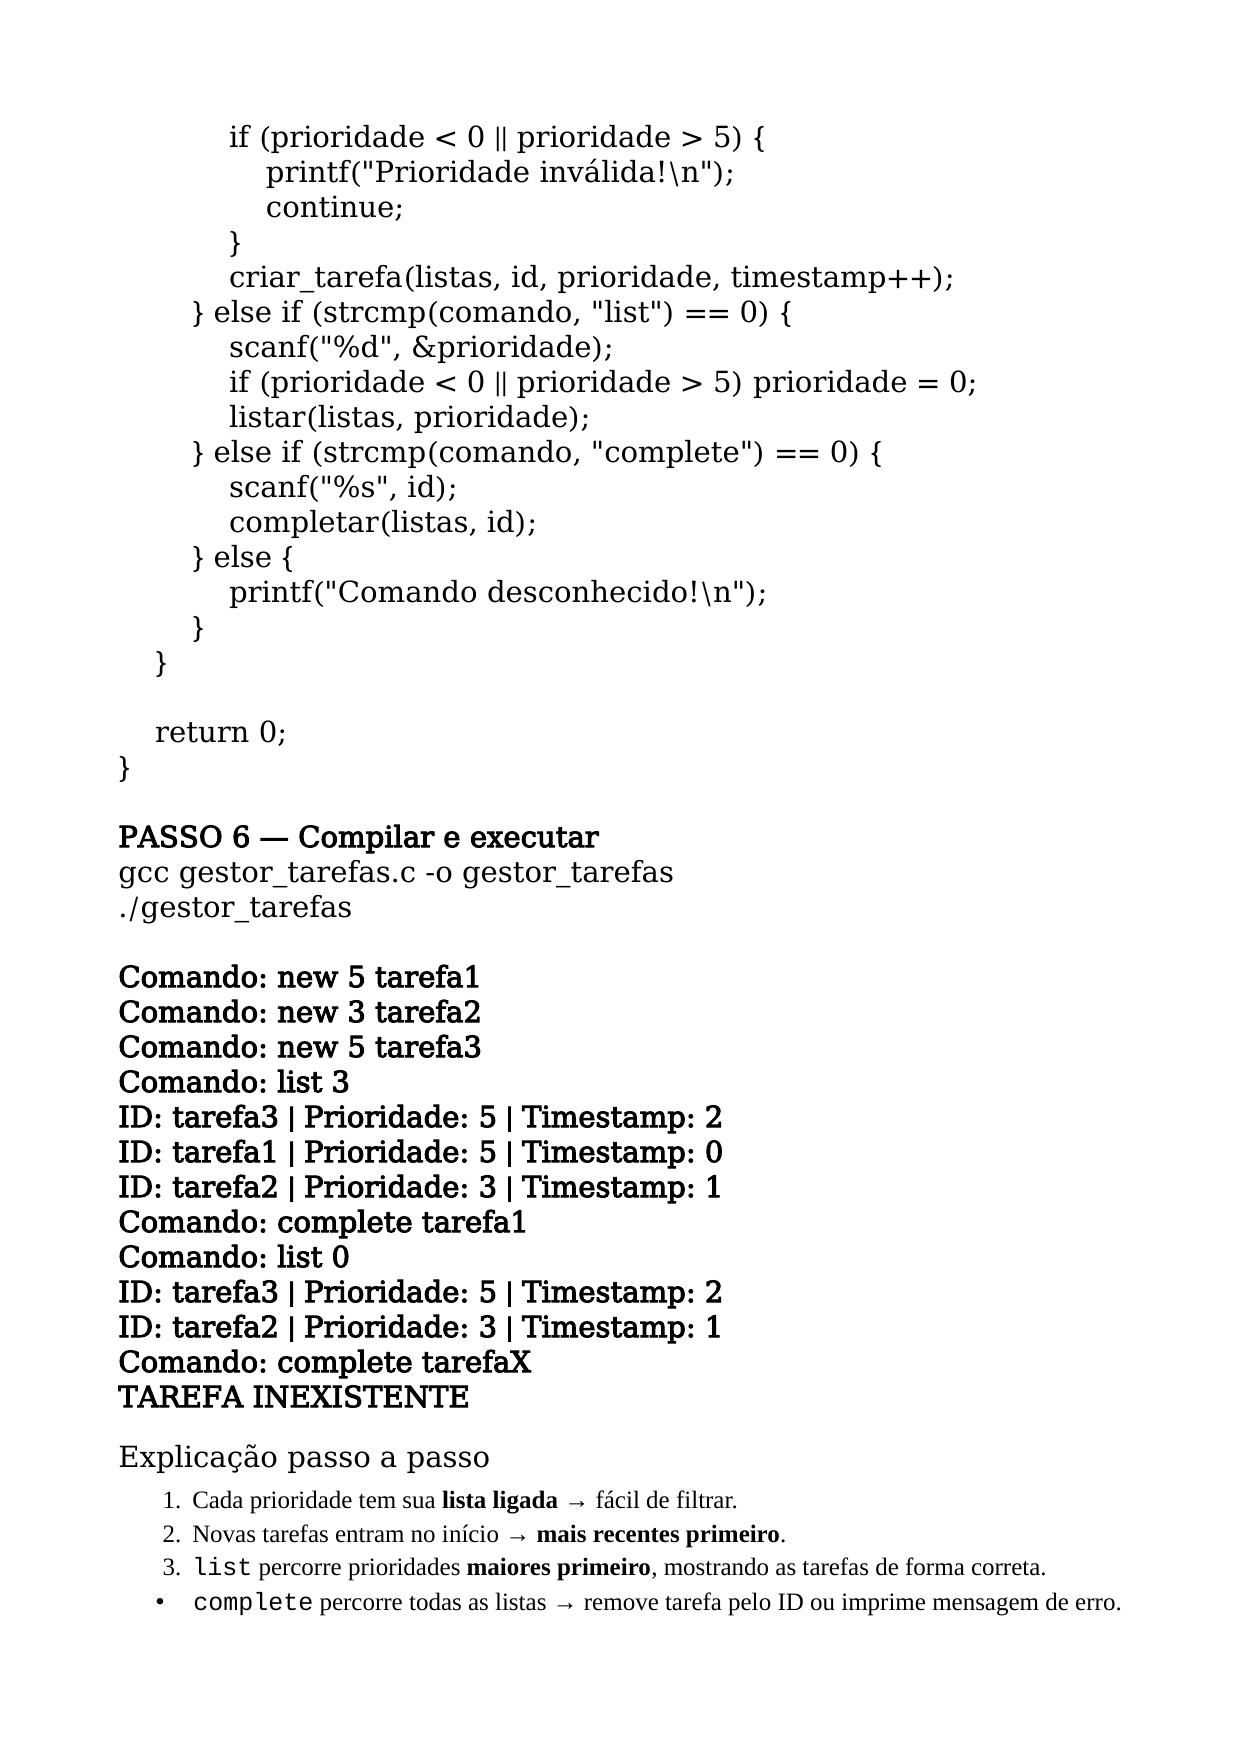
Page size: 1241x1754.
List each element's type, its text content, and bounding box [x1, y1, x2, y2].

text completar(listas, id); [118, 503, 1122, 538]
text } [118, 223, 1122, 258]
list complete percorre todas as listas → remove tarefa pelo ID ou imprime mensagem de erro. [156, 1587, 1122, 1618]
list list percorre prioridades maiores primeiro, mostrando as tarefas de forma correta. [162, 1552, 1122, 1582]
text Comando: complete tarefaX [118, 1343, 1122, 1378]
text criar_tarefa(listas, id, prioridade, timestamp++); [118, 258, 1122, 293]
text ID: tarefa3 | Prioridade: 5 | Timestamp: 2 [118, 1273, 1122, 1308]
text } else { [118, 538, 1122, 573]
text ID: tarefa3 | Prioridade: 5 | Timestamp: 2 [118, 1098, 1122, 1133]
text } else if (strcmp(comando, "list") == 0) { [118, 293, 1122, 328]
text Comando: new 5 tarefa1 [118, 958, 1122, 993]
text } else if (strcmp(comando, "complete") == 0) { [118, 433, 1122, 468]
text Comando: complete tarefa1 [118, 1203, 1122, 1238]
text gcc gestor_tarefas.c -o gestor_tarefas [118, 853, 1122, 888]
text continue; [118, 188, 1122, 223]
list Cada prioridade tem sua lista ligada → fácil de filtrar. [162, 1486, 1122, 1514]
text ID: tarefa2 | Prioridade: 3 | Timestamp: 1 [118, 1168, 1122, 1203]
text printf("Comando desconhecido!\n"); [118, 573, 1122, 608]
text if (prioridade < 0 || prioridade > 5) { [118, 118, 1122, 153]
text Comando: list 3 [118, 1063, 1122, 1098]
text } [118, 748, 1122, 783]
text Comando: new 3 tarefa2 [118, 993, 1122, 1028]
text return 0; [118, 713, 1122, 748]
text ./gestor_tarefas [118, 888, 1122, 923]
text ID: tarefa2 | Prioridade: 3 | Timestamp: 1 [118, 1308, 1122, 1343]
text Comando: new 5 tarefa3 [118, 1028, 1122, 1063]
list Novas tarefas entram no início → mais recentes primeiro. [162, 1519, 1122, 1547]
text } [118, 643, 1122, 678]
text Comando: list 0 [118, 1238, 1122, 1273]
subtitle Explicação passo a passo [118, 1438, 1122, 1473]
text listar(listas, prioridade); [118, 398, 1122, 433]
text scanf("%d", &prioridade); [118, 328, 1122, 363]
text printf("Prioridade inválida!\n"); [118, 153, 1122, 188]
text scanf("%s", id); [118, 468, 1122, 503]
text ID: tarefa1 | Prioridade: 5 | Timestamp: 0 [118, 1133, 1122, 1168]
text if (prioridade < 0 || prioridade > 5) prioridade = 0; [118, 363, 1122, 398]
text PASSO 6 — Compilar e executar [118, 818, 1122, 853]
text } [118, 608, 1122, 643]
text TAREFA INEXISTENTE [118, 1378, 1122, 1413]
